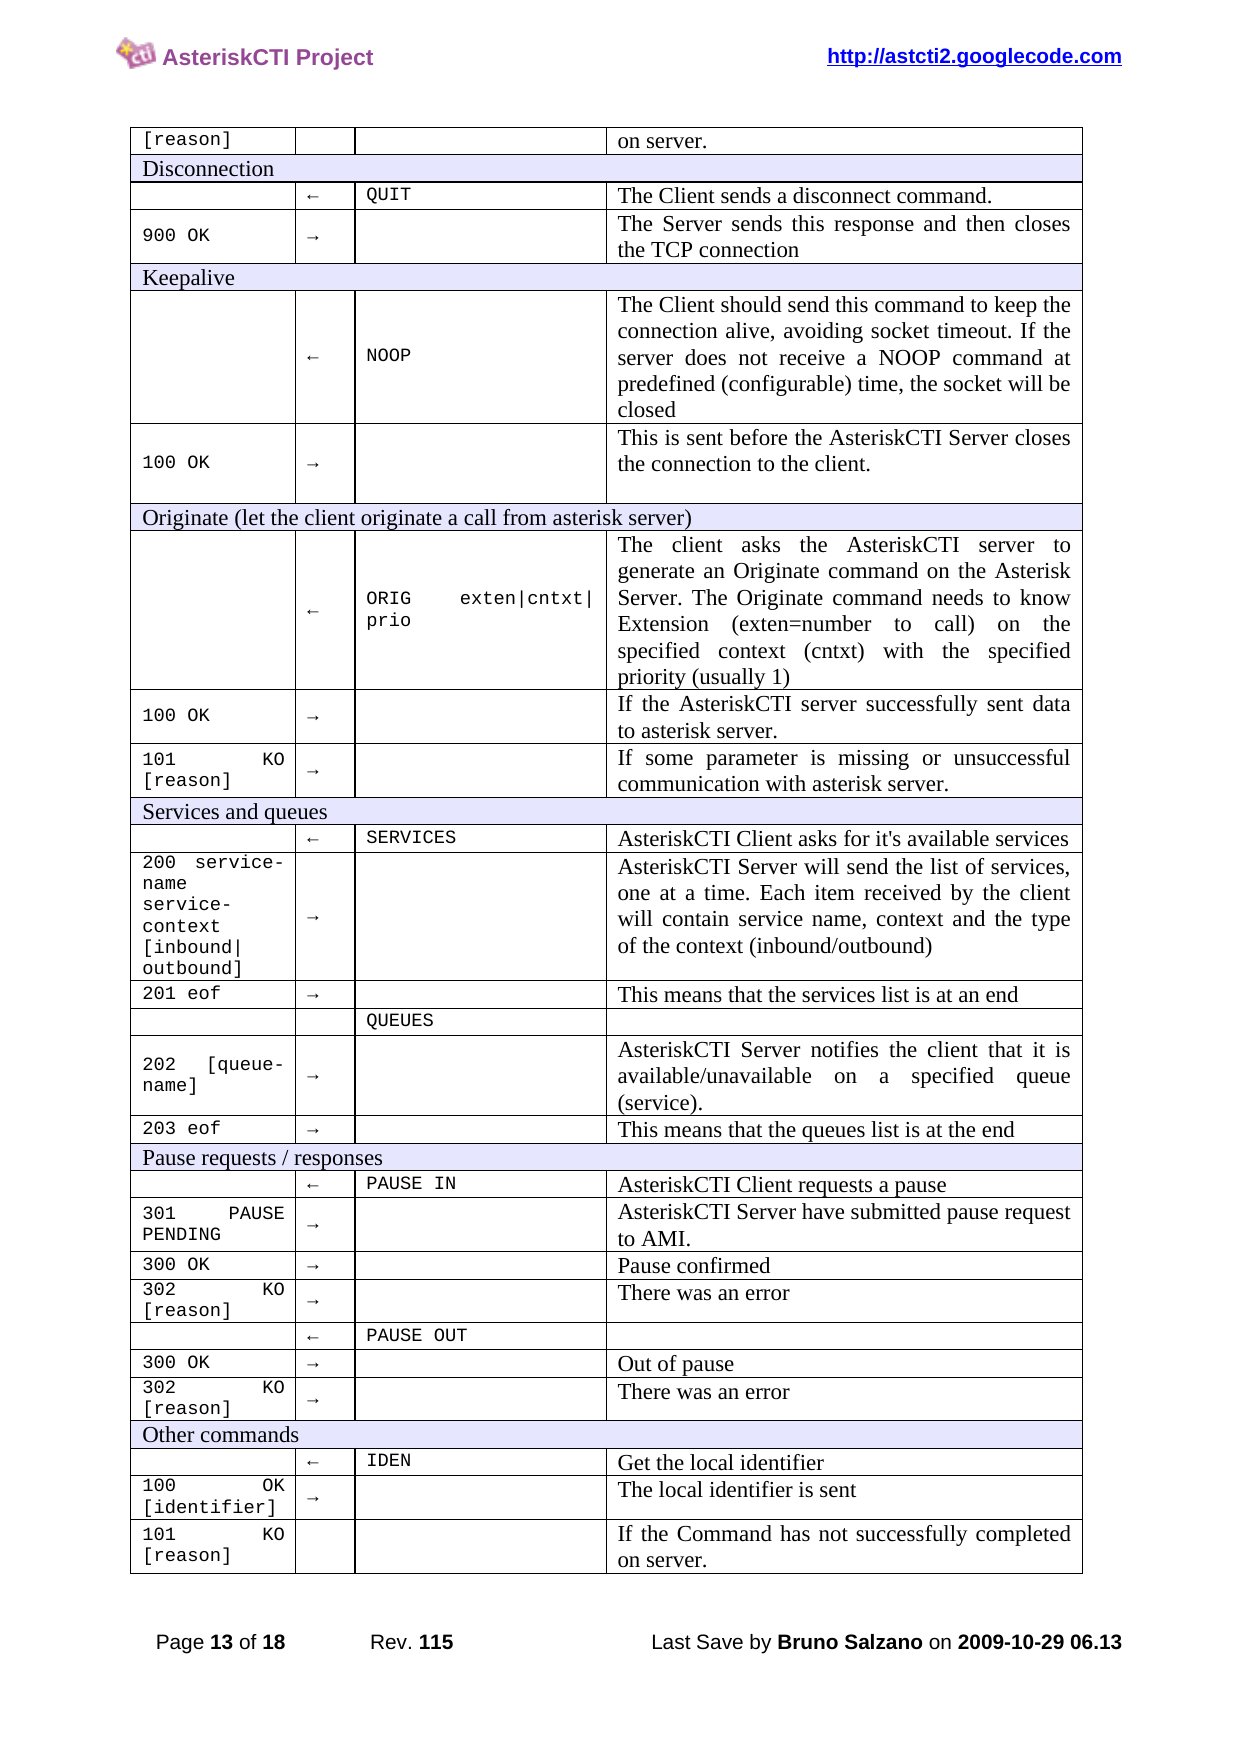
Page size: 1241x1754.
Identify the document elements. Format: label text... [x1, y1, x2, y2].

table_cell ← [296, 1449, 354, 1475]
table_cell 202 [queue-name] [131, 1036, 295, 1115]
table_cell [356, 210, 606, 262]
table_cell [131, 291, 295, 423]
table_cell ← [296, 531, 354, 689]
table_cell 200 service-name service-context [inbound|outbound] [131, 853, 295, 980]
table_cell ← [296, 1171, 354, 1197]
table_cell [356, 1476, 606, 1519]
table_cell → [296, 1198, 354, 1251]
table_cell Other commands [131, 1421, 1082, 1448]
table_cell → [296, 1036, 354, 1115]
table_cell 100 OK [131, 690, 295, 743]
table_cell [356, 128, 606, 154]
table_cell [356, 1116, 606, 1142]
table_cell [356, 1036, 606, 1115]
table_cell [607, 1009, 1082, 1035]
table_cell AsteriskCTI Client asks for it's available services [607, 825, 1082, 852]
table_cell → [296, 424, 354, 503]
table_cell Originate (let the client originate a call from asterisk server) [131, 504, 1082, 530]
table_cell → [296, 1116, 354, 1142]
table_cell ← [296, 183, 354, 209]
table_cell The Client should send this command to keep the connection alive, avoiding socket timeout. If the server does not receive a NOOP command at predefined (configurable) time, the socket will be closed [607, 291, 1082, 423]
table_cell [356, 690, 606, 743]
table_cell → [296, 1476, 354, 1519]
table_cell 300 OK [131, 1350, 295, 1377]
table_cell Get the local identifier [607, 1449, 1082, 1475]
table_cell 203 eof [131, 1116, 295, 1142]
table_cell [131, 825, 295, 852]
table_cell → [296, 1378, 354, 1420]
table_cell [356, 853, 606, 980]
table_cell ← [296, 1323, 354, 1349]
table_cell 201 eof [131, 981, 295, 1008]
table_cell AsteriskCTI Server will send the list of services, one at a time. Each item received by the client will contain service name, context and the type of the context (inbound/outbound) [607, 853, 1082, 980]
table_cell The local identifier is sent [607, 1476, 1082, 1519]
table_cell 100 OK [identifier] [131, 1476, 295, 1519]
table_cell The Server sends this response and then closes the TCP connection [607, 210, 1082, 262]
table_cell IDEN [356, 1449, 606, 1475]
table_cell → [296, 1252, 354, 1278]
table_cell This is sent before the AsteriskCTI Server closes the connection to the client. [607, 424, 1082, 503]
table_cell There was an error [607, 1378, 1082, 1420]
table_cell Keepalive [131, 264, 1082, 290]
table_cell [131, 1171, 295, 1197]
table_cell QUIT [356, 183, 606, 209]
table_cell [356, 1520, 606, 1572]
table_cell [356, 744, 606, 797]
table_cell [131, 183, 295, 209]
table_cell If some parameter is missing or unsuccessful communication with asterisk server. [607, 744, 1082, 797]
table_cell → [296, 210, 354, 262]
table_cell [296, 128, 354, 154]
table_cell AsteriskCTI Server have submitted pause request to AMI. [607, 1198, 1082, 1251]
table_cell [356, 1198, 606, 1251]
table_cell 900 OK [131, 210, 295, 262]
table_cell The client asks the AsteriskCTI server to generate an Originate command on the Asterisk Server. The Originate command needs to know Extension (exten=number to call) on the specified context (cntxt) with the specified priority (usually 1) [607, 531, 1082, 689]
table_cell Out of pause [607, 1350, 1082, 1377]
table_cell The Client sends a disconnect command. [607, 183, 1082, 209]
table_cell on server. [607, 128, 1082, 154]
table_cell This means that the queues list is at the end [607, 1116, 1082, 1142]
table_cell If the AsteriskCTI server successfully sent data to asterisk server. [607, 690, 1082, 743]
table_cell [356, 1378, 606, 1420]
table_cell PAUSE OUT [356, 1323, 606, 1349]
table_cell [131, 531, 295, 689]
table_cell [356, 1252, 606, 1278]
table_cell AsteriskCTI Server notifies the client that it is available/unavailable on a specified queue (service). [607, 1036, 1082, 1115]
table_cell [356, 1350, 606, 1377]
table_cell ORIG exten|cntxt|prio [356, 531, 606, 689]
table_cell If the Command has not successfully completed on server. [607, 1520, 1082, 1572]
table_cell [607, 1323, 1082, 1349]
table_cell Disconnection [131, 155, 1082, 181]
table_cell 300 OK [131, 1252, 295, 1278]
table_cell Pause confirmed [607, 1252, 1082, 1278]
table_cell NOOP [356, 291, 606, 423]
table_cell [356, 981, 606, 1008]
table_cell ← [296, 825, 354, 852]
table_cell SERVICES [356, 825, 606, 852]
table_cell [131, 1009, 295, 1035]
table_cell [131, 1449, 295, 1475]
table_cell → [296, 690, 354, 743]
table_cell 101 KO [reason] [131, 744, 295, 797]
table_cell ← [296, 291, 354, 423]
table_cell 101 KO [reason] [131, 1520, 295, 1572]
table_cell → [296, 981, 354, 1008]
table_cell There was an error [607, 1280, 1082, 1322]
table_cell [reason] [131, 128, 295, 154]
table_cell [131, 1323, 295, 1349]
table_cell Services and queues [131, 798, 1082, 824]
table_cell 301 PAUSE PENDING [131, 1198, 295, 1251]
table_cell This means that the services list is at an end [607, 981, 1082, 1008]
table_cell 302 KO [reason] [131, 1378, 295, 1420]
table_cell 302 KO [reason] [131, 1280, 295, 1322]
table_cell [356, 424, 606, 503]
table_cell → [296, 744, 354, 797]
table_cell [296, 1520, 354, 1572]
table_cell [296, 1009, 354, 1035]
table_cell 100 OK [131, 424, 295, 503]
table_cell QUEUES [356, 1009, 606, 1035]
table_cell [356, 1280, 606, 1322]
table_cell Pause requests / responses [131, 1144, 1082, 1170]
table_cell PAUSE IN [356, 1171, 606, 1197]
table_cell → [296, 1280, 354, 1322]
table_cell AsteriskCTI Client requests a pause [607, 1171, 1082, 1197]
table_cell → [296, 853, 354, 980]
picture [116, 34, 157, 74]
table_cell → [296, 1350, 354, 1377]
